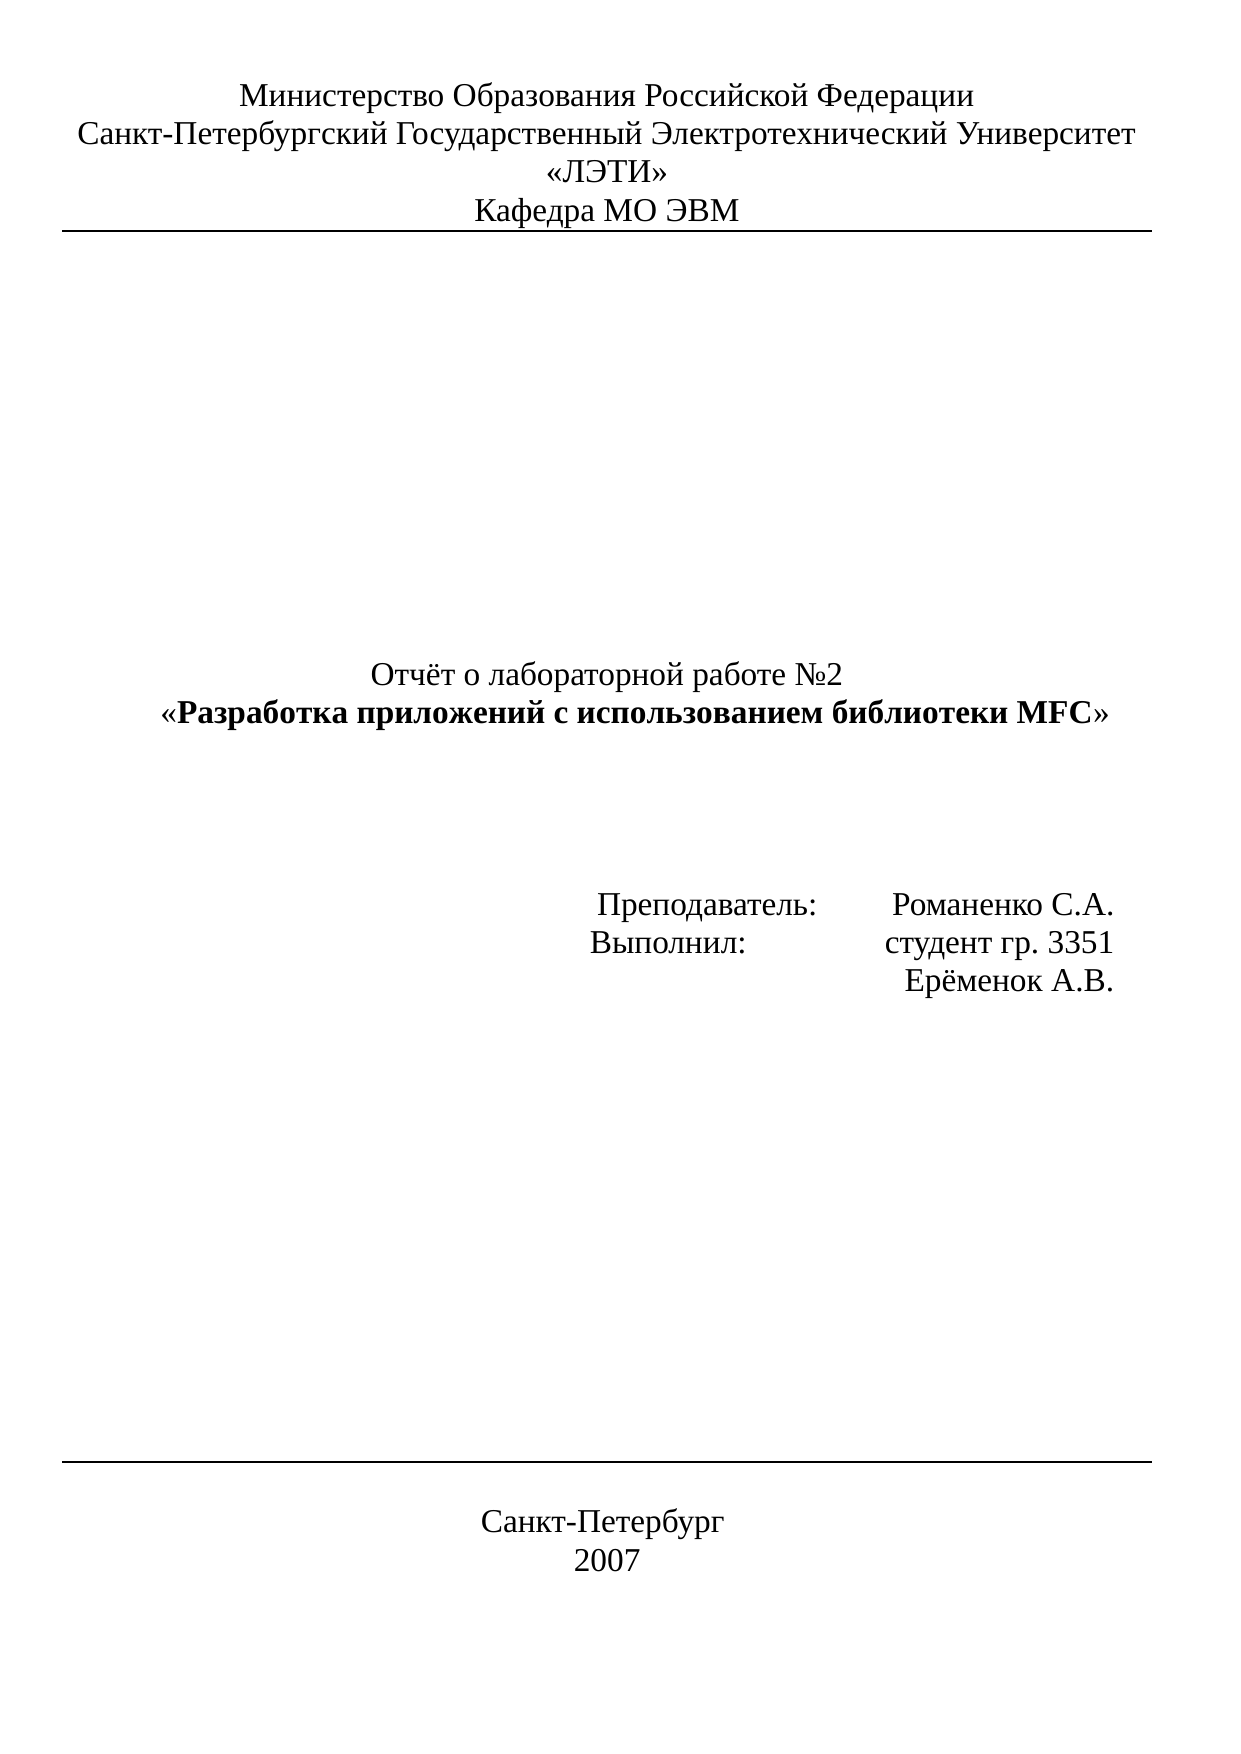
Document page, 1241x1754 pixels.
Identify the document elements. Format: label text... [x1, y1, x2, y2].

text Отчёт о лабораторной работе №2 [62, 654, 1152, 692]
text Санкт-Петербургский Государственный Электротехнический Университет «ЛЭТИ» [62, 113, 1152, 190]
text 2007 [62, 1540, 1152, 1578]
text Кафедра МО ЭВМ [62, 190, 1152, 230]
text Ерёменок А.В. [62, 961, 1114, 999]
text «Разработка приложений с использованием библиотеки MFC» [118, 692, 1152, 731]
text Санкт-Петербург [62, 1502, 1152, 1540]
text Министерство Образования Российской Федерации [62, 75, 1152, 113]
text Преподаватель: Романенко С.А. [62, 884, 1114, 922]
text Выполнил: студент гр. 3351 [62, 922, 1114, 961]
